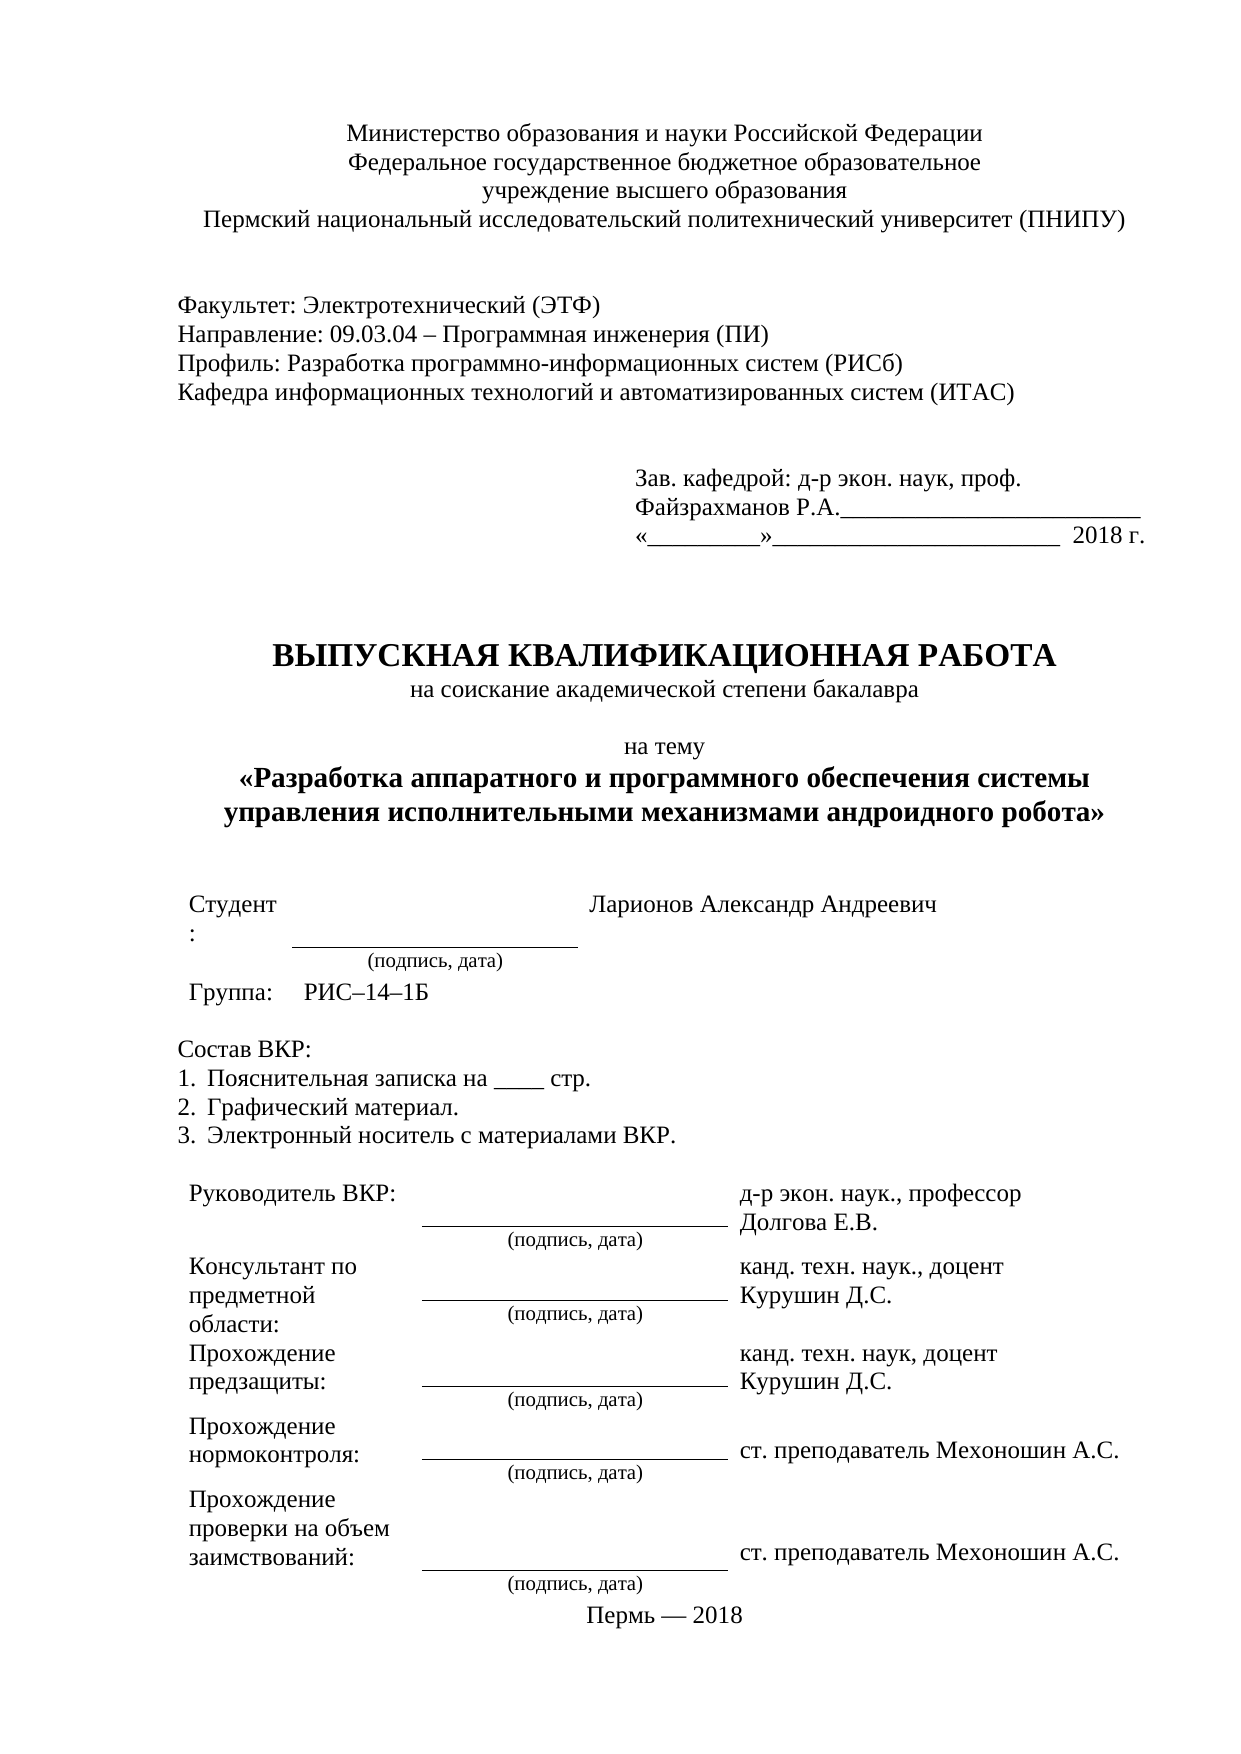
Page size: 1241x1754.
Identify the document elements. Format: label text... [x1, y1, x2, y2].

text Пермский национальный исследовательский политехнический университет (ПНИПУ) [177, 204, 1152, 233]
table_cell [422, 1484, 728, 1570]
table_header Руководитель ВКР: [177, 1178, 422, 1251]
text Пермь — 2018 [177, 1600, 1152, 1629]
table_cell РИС–14–1Б [292, 977, 1152, 1006]
text Министерство образования и науки Российской Федерации [177, 118, 1152, 147]
table_cell Прохождение проверки на объем заимствований: [177, 1484, 422, 1570]
text Профиль: Разработка программно-информационных систем (РИСб) [177, 348, 1152, 377]
table_header [422, 1178, 728, 1226]
table_header [292, 890, 578, 947]
text «Разработка аппаратного и программного обеспечения системы управления исполнительными механизмами андроидного робота» [177, 760, 1152, 827]
table_cell [422, 1251, 728, 1299]
text на соискание академической степени бакалавра [177, 674, 1152, 703]
text учреждение высшего образования [177, 176, 1152, 204]
text ВЫПУСКНАЯ КВАЛИФИКАЦИОННАЯ РАБОТА [177, 636, 1152, 674]
list Электронный носитель с материалами ВКР. [177, 1121, 1152, 1149]
table_cell [578, 947, 1152, 977]
table_cell [422, 1338, 728, 1386]
list Графический материал. [177, 1092, 1152, 1121]
table_header Ларионов Александр Андреевич [578, 890, 1152, 947]
text Файзрахманов Р.А.________________________ [635, 492, 1152, 521]
text Зав. кафедрой: д-р экон. наук, проф. [635, 463, 1152, 492]
table_cell (подпись, дата) [422, 1301, 728, 1338]
table_cell (подпись, дата) [422, 1460, 728, 1484]
text Факультет: Электротехнический (ЭТФ) [177, 291, 1152, 319]
text Кафедра информационных технологий и автоматизированных систем (ИТАС) [177, 377, 1152, 406]
table_cell (подпись, дата) [422, 1387, 728, 1411]
table_cell [422, 1411, 728, 1459]
table_cell Группа: [177, 977, 292, 1006]
table_cell Прохождение нормоконтроля: [177, 1411, 422, 1484]
table_header д-р экон. наук., профессор Долгова Е.В. [728, 1178, 1152, 1251]
text «_________»_______________________ 2018 г. [635, 521, 1152, 549]
text Направление: 09.03.04 – Программная инженерия (ПИ) [177, 319, 1152, 348]
text Состав ВКР: [177, 1034, 1152, 1063]
table_cell ст. преподаватель Мехоношин А.С. [728, 1484, 1152, 1570]
text Федеральное государственное бюджетное образовательное [177, 147, 1152, 176]
list Пояснительная записка на ____ стр. [177, 1063, 1152, 1092]
table_cell [728, 1570, 1152, 1600]
table_cell Прохождение предзащиты: [177, 1338, 422, 1411]
table_cell (подпись, дата) [292, 948, 578, 977]
table_cell [177, 1570, 422, 1600]
table_cell ст. преподаватель Мехоношин А.С. [728, 1411, 1152, 1484]
table_cell канд. техн. наук, доцент Курушин Д.С. [728, 1338, 1152, 1411]
table_cell Консультант по предметной области: [177, 1251, 422, 1338]
table_cell (подпись, дата) [422, 1571, 728, 1600]
table_cell [177, 947, 292, 977]
table_header Студент: [177, 890, 292, 947]
table_cell (подпись, дата) [422, 1227, 728, 1251]
table_cell канд. техн. наук., доцент Курушин Д.С. [728, 1251, 1152, 1338]
text на тему [177, 731, 1152, 760]
